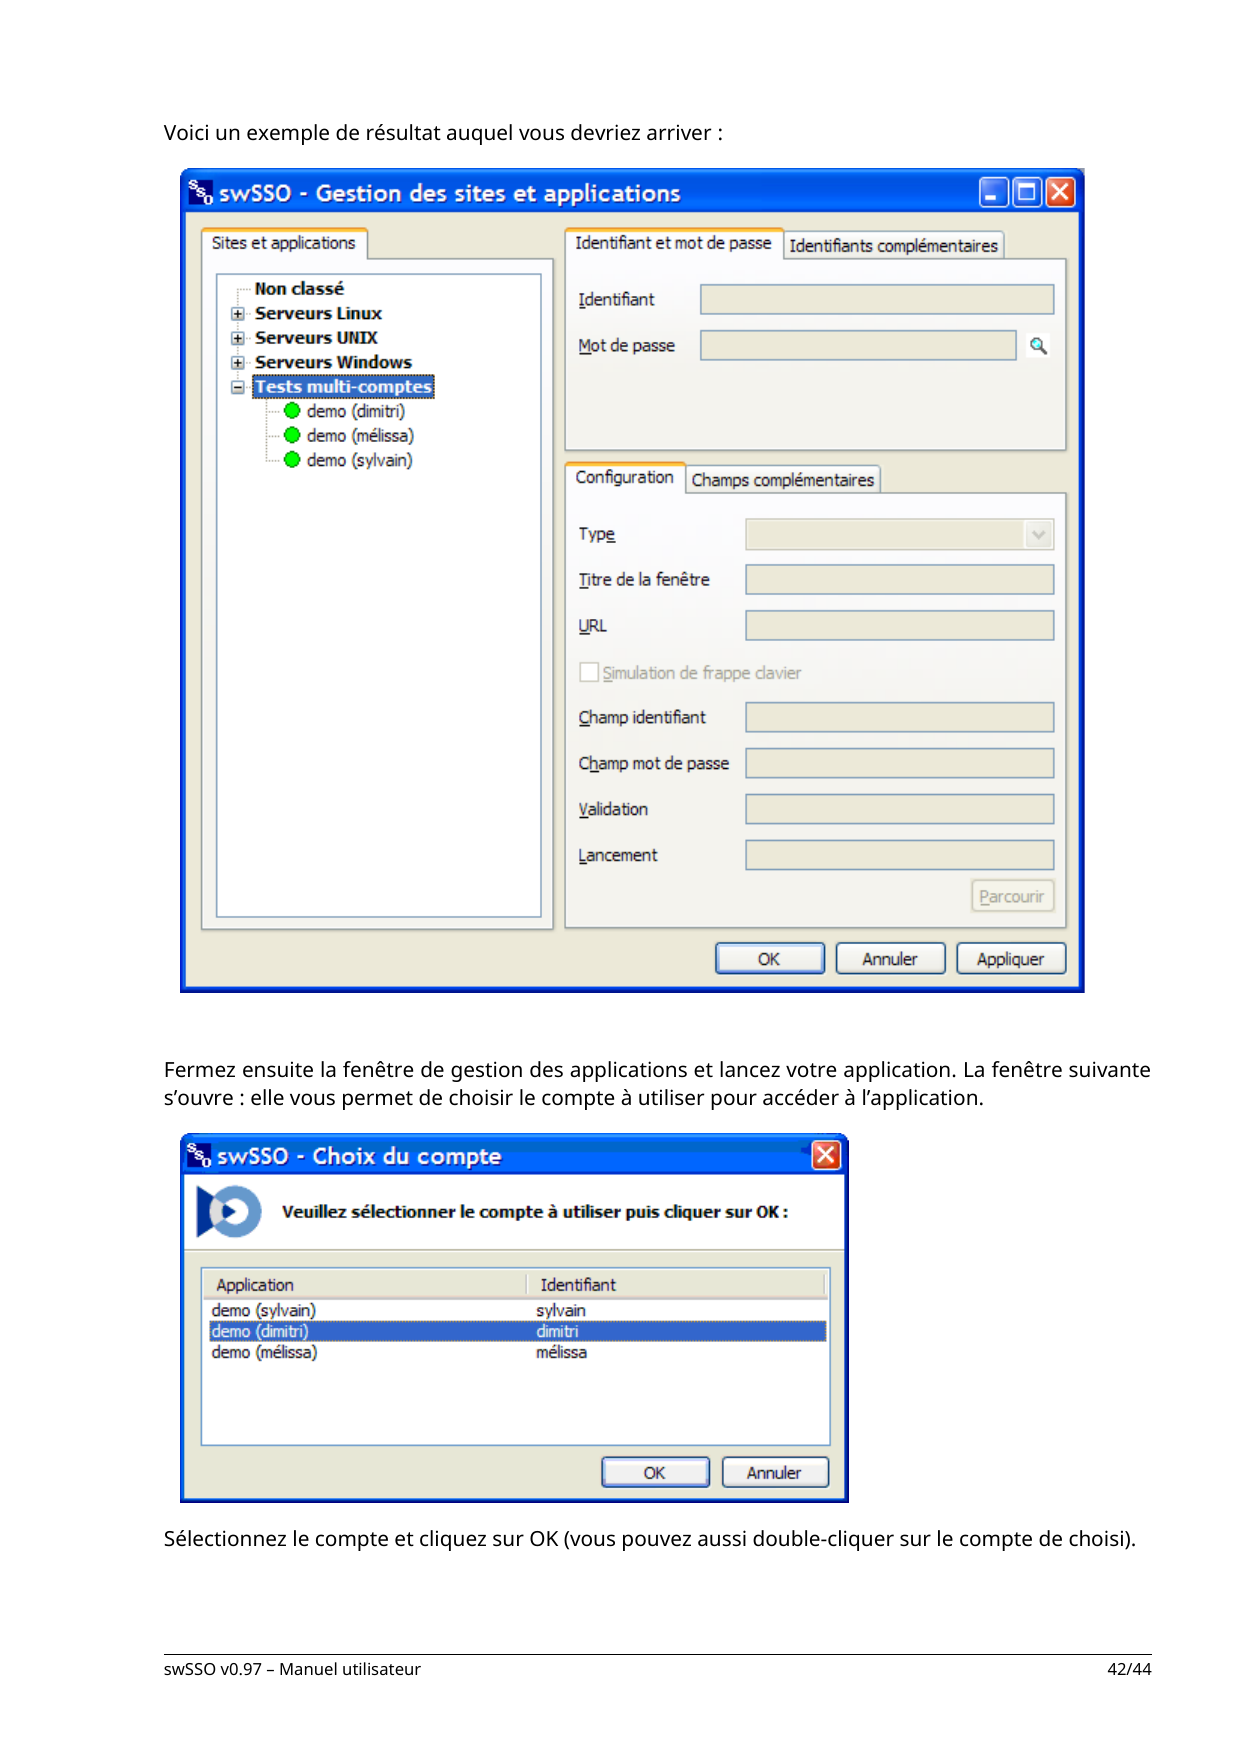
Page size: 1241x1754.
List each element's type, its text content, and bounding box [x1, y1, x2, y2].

text Fermez ensuite la fenêtre de gestion des applications et lancez votre application. La fenêtre suivante s’ouvre : elle vous permet de choisir le compte à utiliser pour accéder à l’application. [164, 1055, 1152, 1112]
text Sélectionnez le compte et cliquez sur OK (vous pouvez aussi double-cliquer sur le compte de choisi). [164, 1524, 1152, 1553]
text Voici un exemple de résultat auquel vous devriez arriver : [164, 118, 1152, 147]
picture [180, 1133, 849, 1503]
picture [180, 168, 1085, 993]
